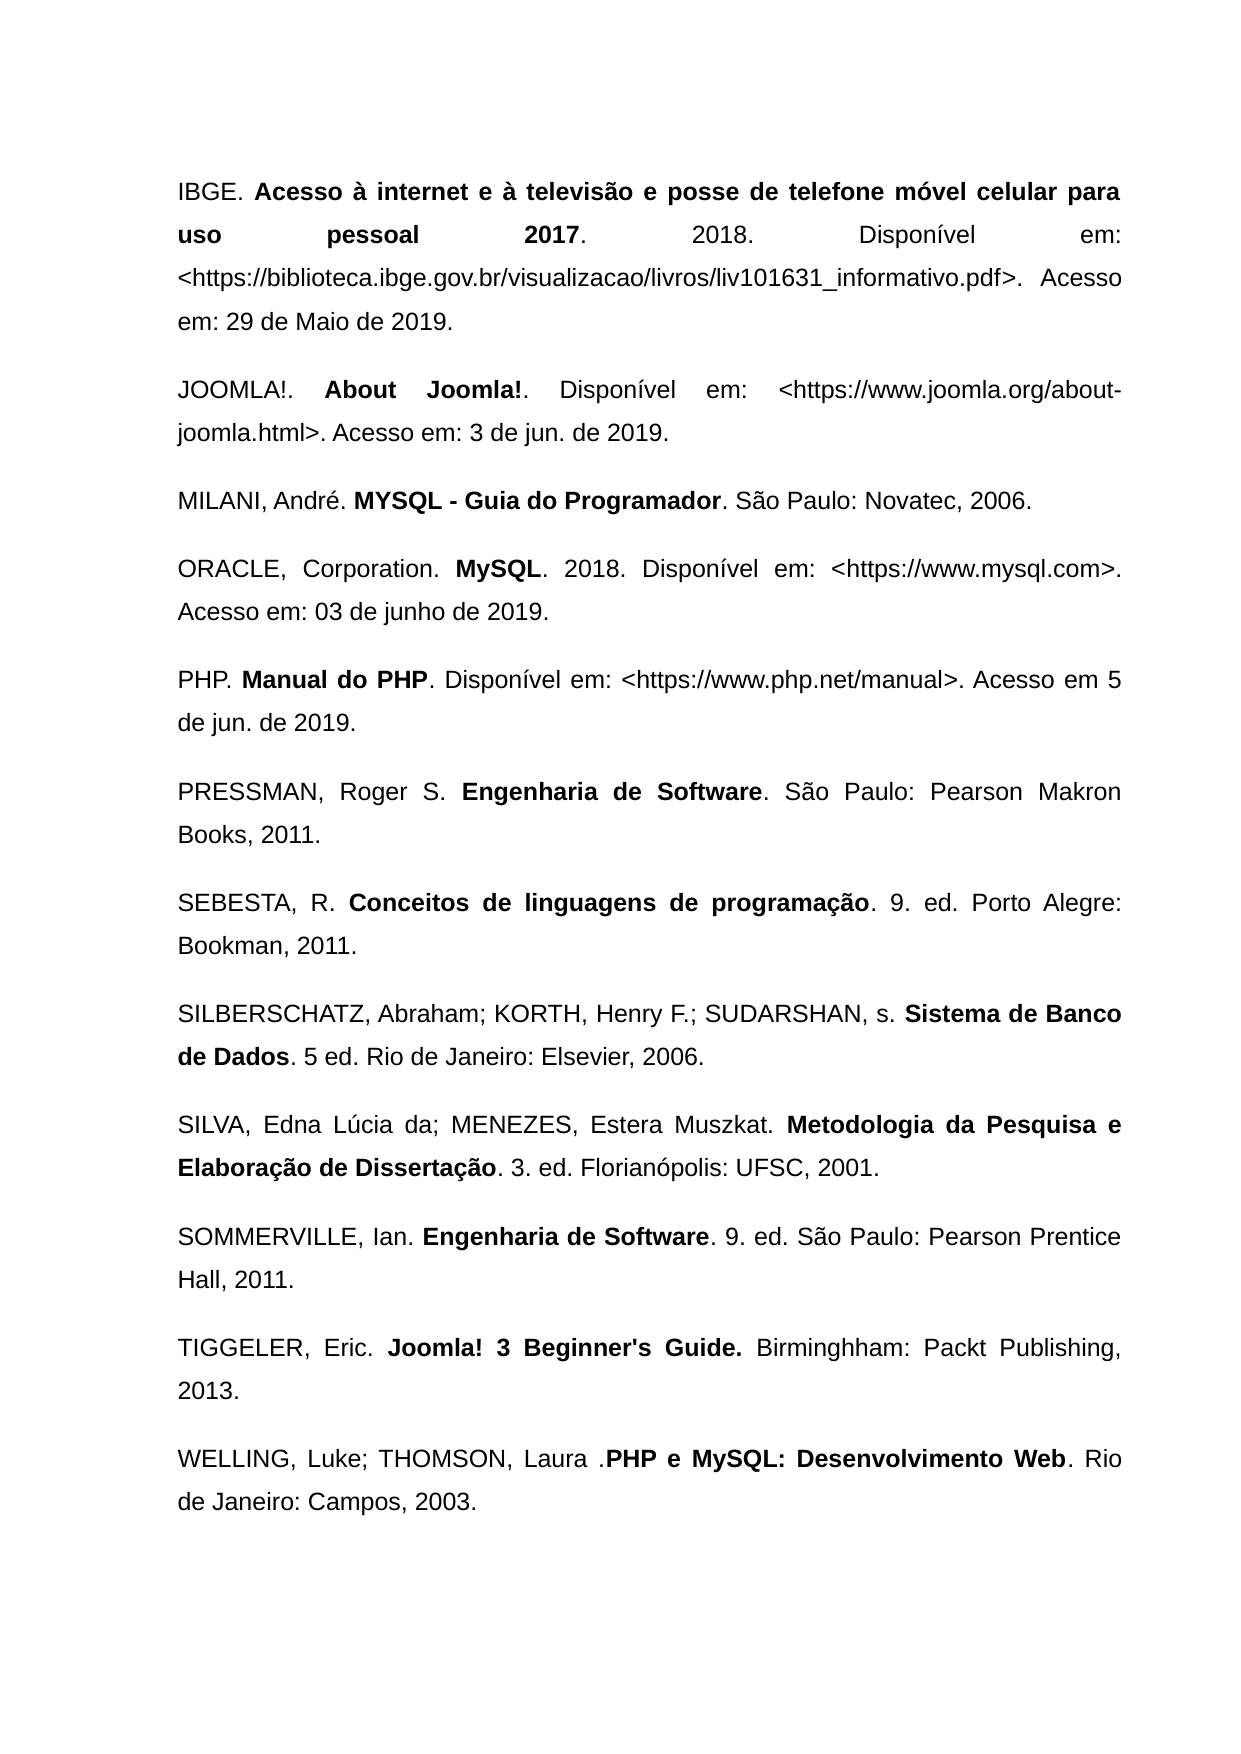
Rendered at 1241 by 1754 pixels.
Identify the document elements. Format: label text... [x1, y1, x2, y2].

text JOOMLA!. About Joomla!. Disponível em: <https://www.joomla.org/about-joomla.html>. Acesso em: 3 de jun. de 2019. [177, 375, 1122, 447]
text PRESSMAN, Roger S. Engenharia de Software. São Paulo: Pearson Makron Books, 2011. [177, 777, 1122, 848]
text PHP. Manual do PHP. Disponível em: <https://www.php.net/manual>. Acesso em 5 de jun. de 2019. [177, 665, 1122, 737]
text WELLING, Luke; THOMSON, Laura .PHP e MySQL: Desenvolvimento Web. Rio de Janeiro: Campos, 2003. [177, 1444, 1122, 1516]
text SILBERSCHATZ, Abraham; KORTH, Henry F.; SUDARSHAN, s. Sistema de Banco de Dados. 5 ed. Rio de Janeiro: Elsevier, 2006. [177, 999, 1122, 1071]
text SEBESTA, R. Conceitos de linguagens de programação. 9. ed. Porto Alegre: Bookman, 2011. [177, 888, 1122, 960]
text ORACLE, Corporation. MySQL. 2018. Disponível em: <https://www.mysql.com>. Acesso em: 03 de junho de 2019. [177, 554, 1122, 626]
text MILANI, André. MYSQL - Guia do Programador. São Paulo: Novatec, 2006. [177, 486, 1122, 515]
text SOMMERVILLE, Ian. Engenharia de Software. 9. ed. São Paulo: Pearson Prentice Hall, 2011. [177, 1222, 1122, 1293]
text SILVA, Edna Lúcia da; MENEZES, Estera Muszkat. Metodologia da Pesquisa e Elaboração de Dissertação. 3. ed. Florianópolis: UFSC, 2001. [177, 1110, 1122, 1182]
text TIGGELER, Eric. Joomla! 3 Beginner's Guide. Birminghham: Packt Publishing, 2013. [177, 1333, 1122, 1405]
text IBGE. Acesso à internet e à televisão e posse de telefone móvel celular para uso pessoal 2017. 2018. Disponível em: <https://biblioteca.ibge.gov.br/visualizacao/livros/liv101631_informativo.pdf>. Acesso em: 29 de Maio de 2019. [177, 177, 1122, 335]
